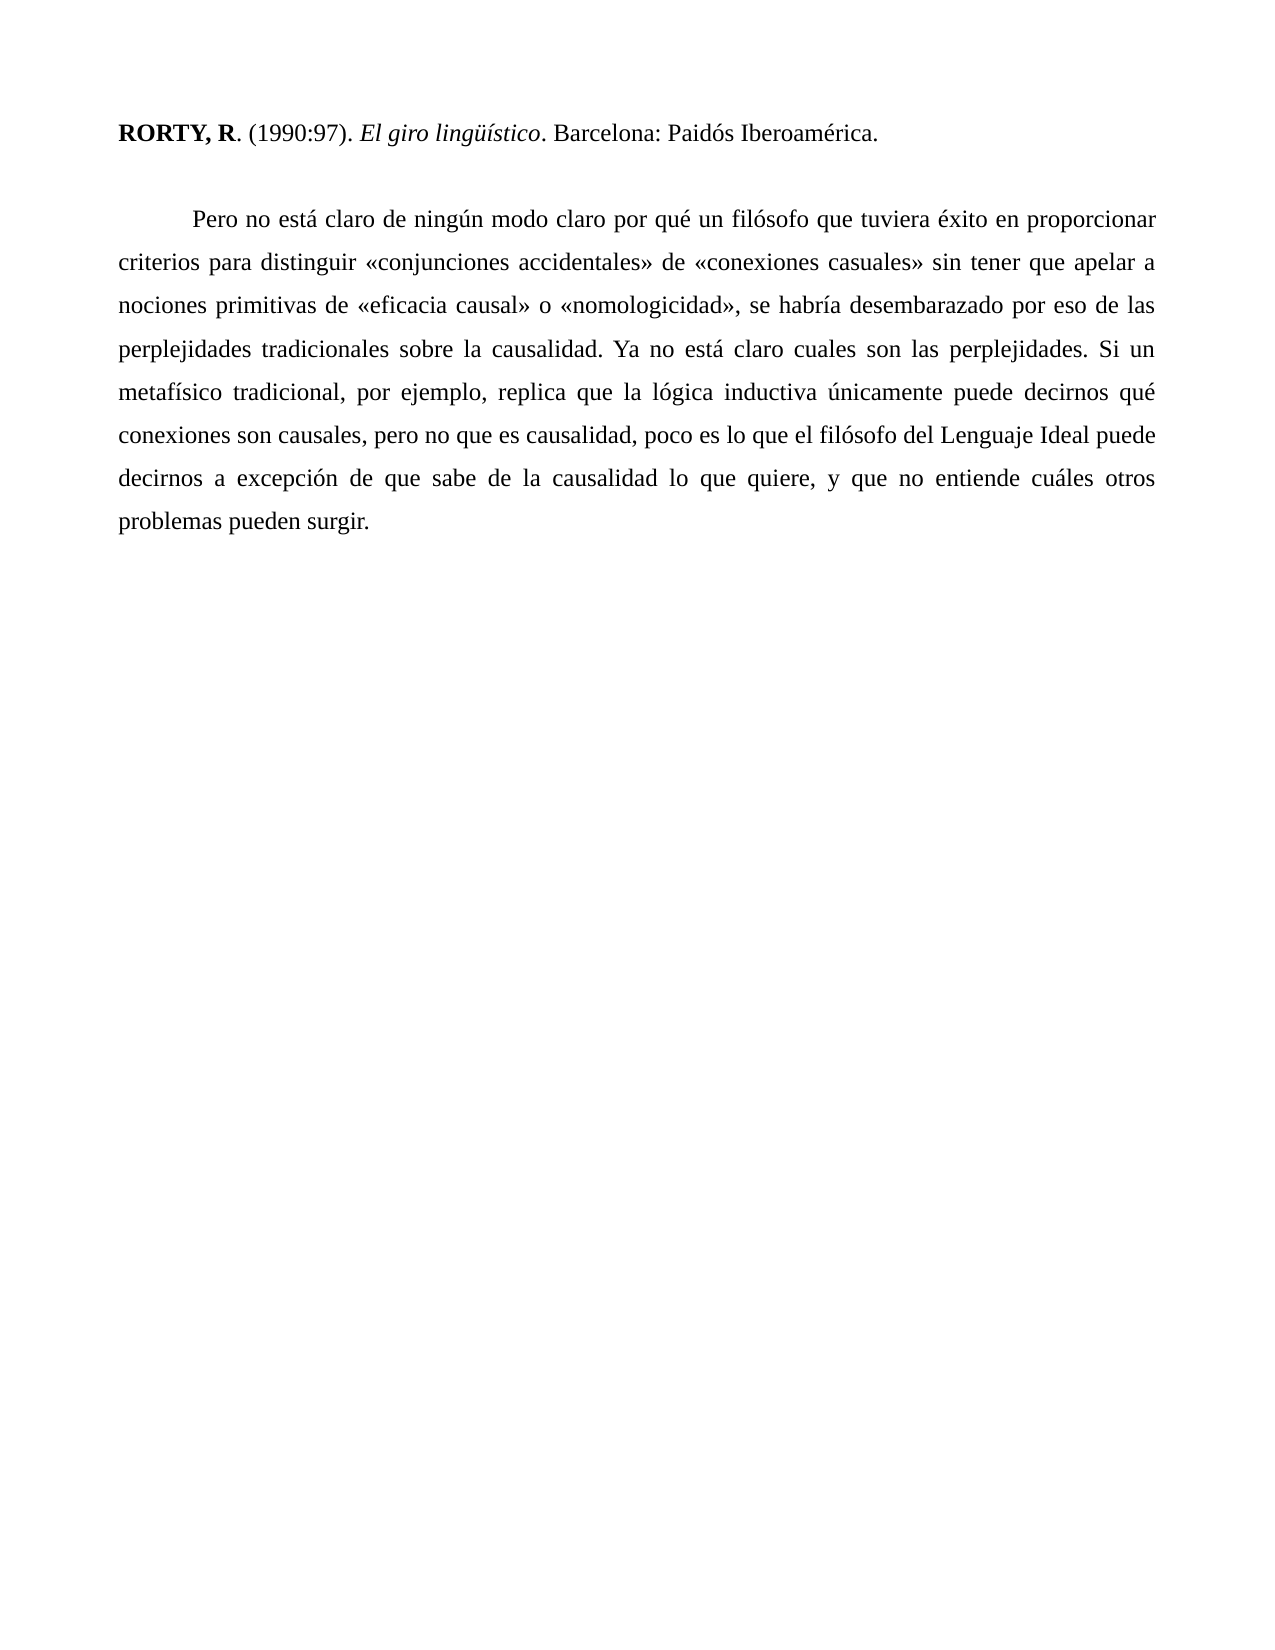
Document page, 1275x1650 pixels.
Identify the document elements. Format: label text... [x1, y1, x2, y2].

text RORTY, R. (1990:97). El giro lingüístico. Barcelona: Paidós Iberoamérica. [118, 118, 1157, 147]
text Pero no está claro de ningún modo claro por qué un filósofo que tuviera éxito en proporcionar criterios para distinguir «conjunciones accidentales» de «conexiones casuales» sin tener que apelar a nociones primitivas de «eficacia causal» o «nomologicidad», se habría desembarazado por eso de las perplejidades tradicionales sobre la causalidad. Ya no está claro cuales son las perplejidades. Si un metafísico tradicional, por ejemplo, replica que la lógica inductiva únicamente puede decirnos qué conexiones son causales, pero no que es causalidad, poco es lo que el filósofo del Lenguaje Ideal puede decirnos a excepción de que sabe de la causalidad lo que quiere, y que no entiende cuáles otros problemas pueden surgir. [118, 204, 1157, 535]
